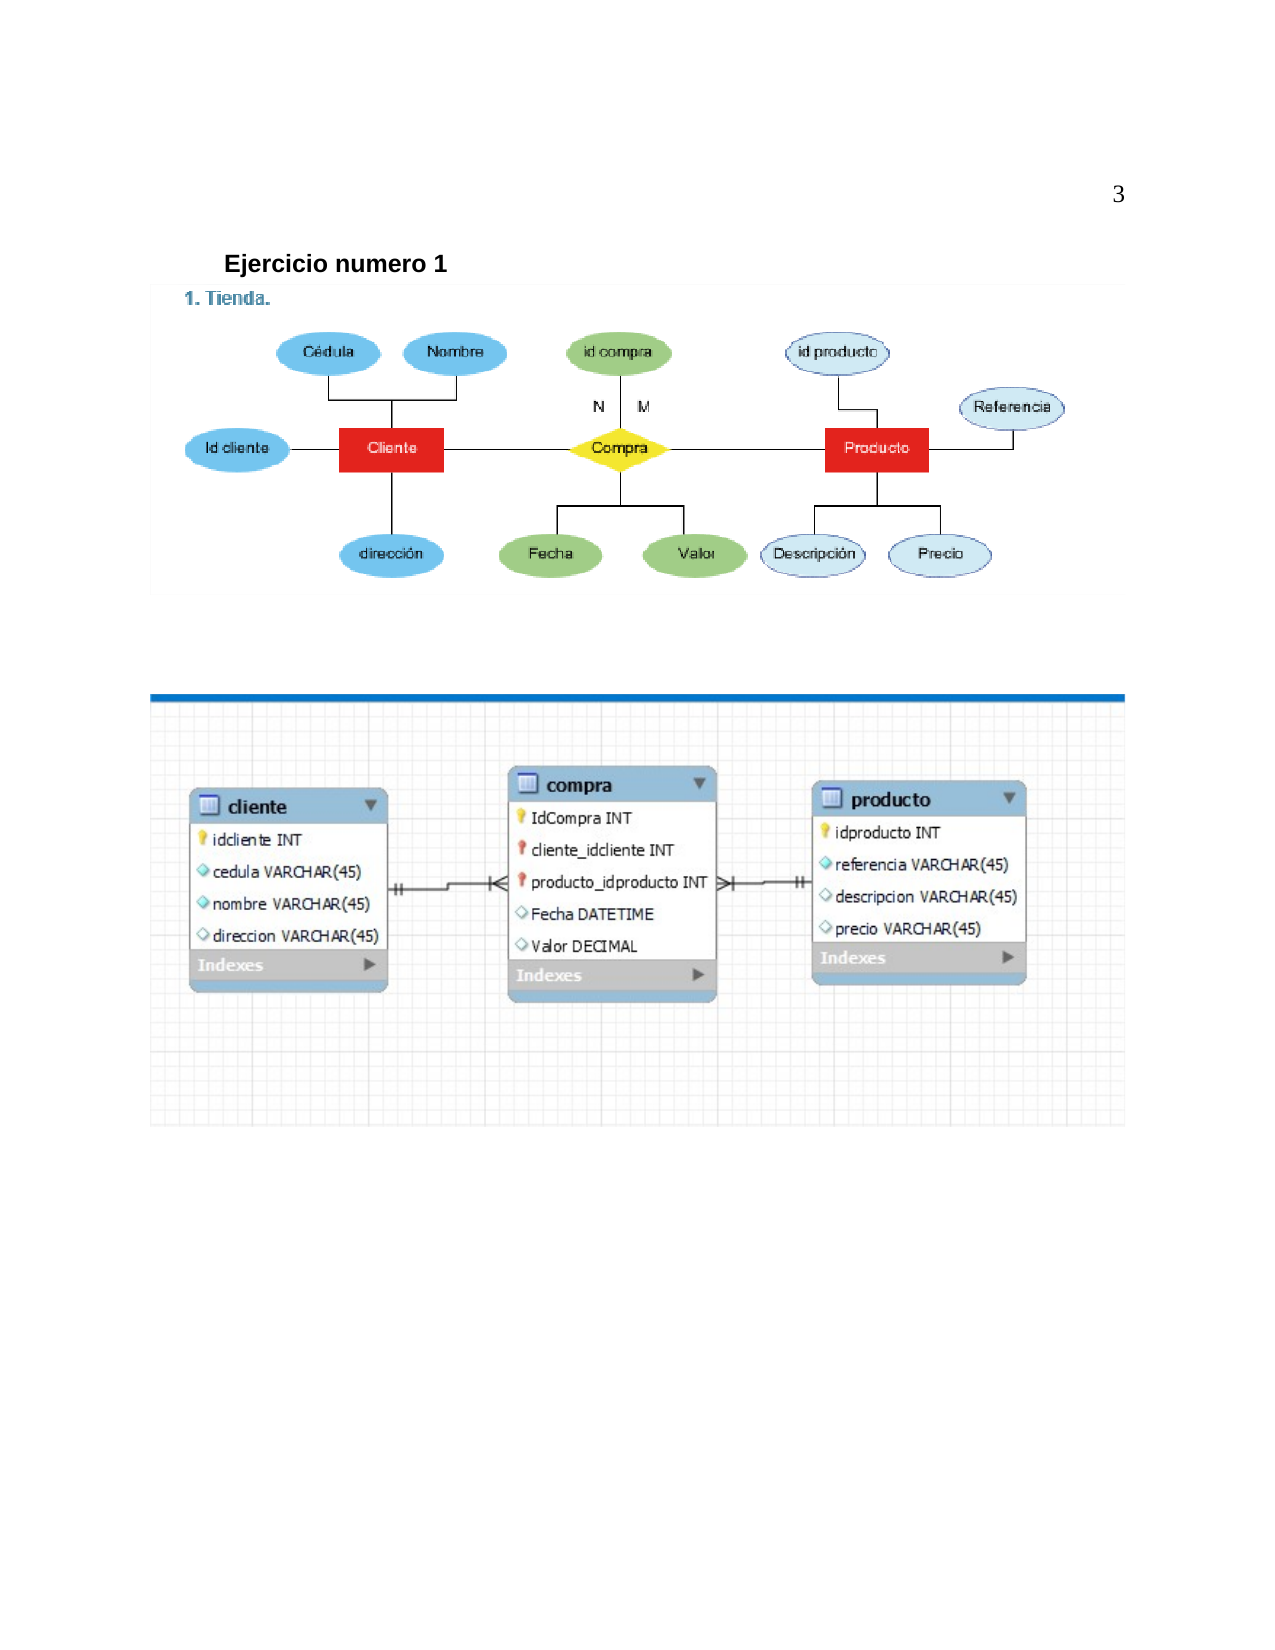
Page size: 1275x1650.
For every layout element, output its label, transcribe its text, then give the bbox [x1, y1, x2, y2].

picture [150, 694, 1125, 1127]
subtitle Ejercicio numero 1 [150, 249, 1125, 278]
picture [150, 284, 1125, 595]
